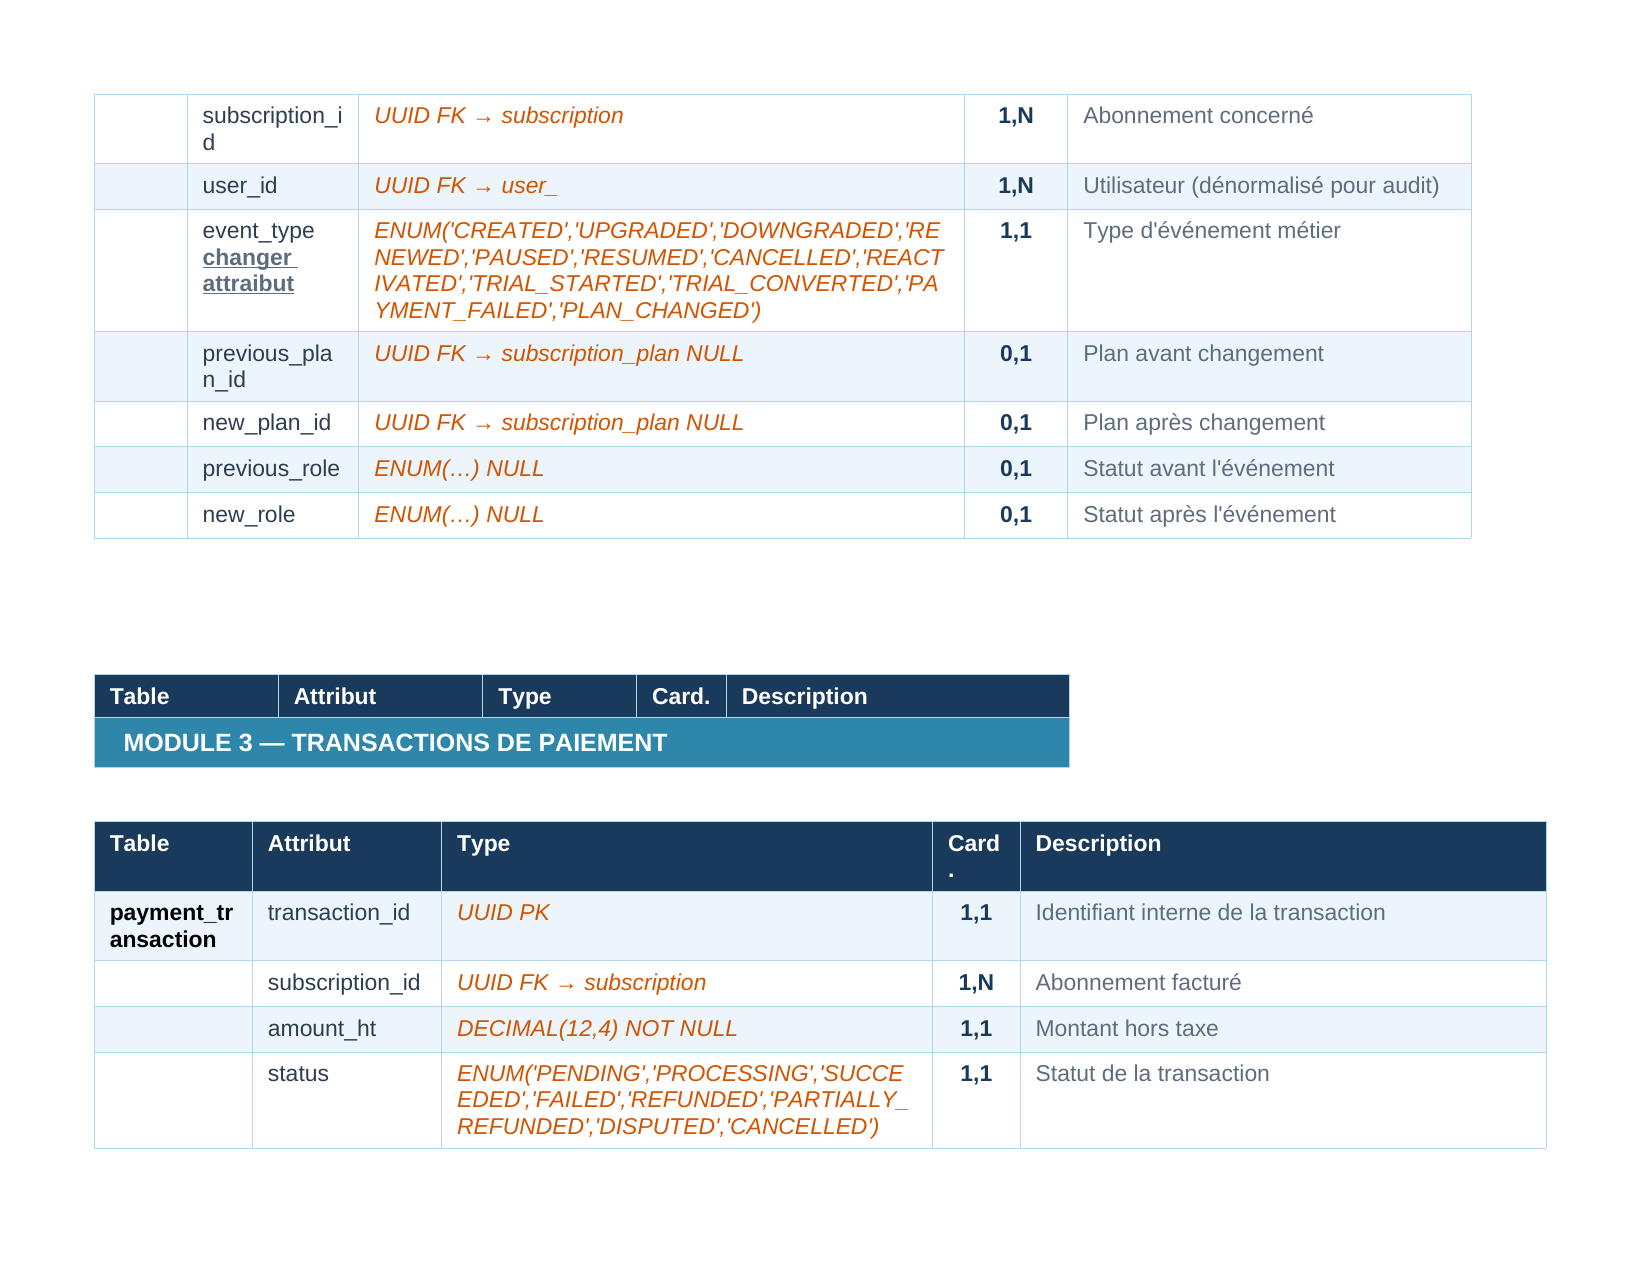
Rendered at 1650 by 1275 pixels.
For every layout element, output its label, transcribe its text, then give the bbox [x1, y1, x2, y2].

table_cell payment_transaction [95, 892, 252, 960]
table_cell new_plan_id [188, 402, 358, 446]
table_cell Identifiant interne de la transaction [1021, 892, 1546, 960]
table_cell Abonnement concerné [1068, 95, 1471, 163]
table_header Card. [637, 675, 726, 717]
table_cell 1,1 [933, 1053, 1020, 1147]
table_cell UUID FK → subscription_plan NULL [359, 332, 964, 401]
table_cell [95, 164, 187, 209]
table_cell [95, 95, 187, 163]
table_cell 1,N [965, 95, 1067, 163]
table_cell 0,1 [965, 493, 1067, 538]
table_cell UUID FK → subscription_plan NULL [359, 402, 964, 446]
table_cell event_type changer attraibut [188, 210, 358, 331]
table_header Table [95, 675, 278, 717]
table_cell Utilisateur (dénormalisé pour audit) [1068, 164, 1471, 209]
table_header Description [1021, 822, 1546, 891]
table_cell new_role [188, 493, 358, 538]
table_cell status [253, 1053, 441, 1147]
table_cell [95, 447, 187, 492]
table_cell ENUM('PENDING','PROCESSING','SUCCEEDED','FAILED','REFUNDED','PARTIALLY_REFUNDED','DISPUTED','CANCELLED') [442, 1053, 932, 1147]
table_cell ENUM(…) NULL [359, 447, 964, 492]
table_cell previous_plan_id [188, 332, 358, 401]
table_cell 0,1 [965, 332, 1067, 401]
table_cell [95, 210, 187, 331]
table_header Table [95, 822, 252, 891]
table_cell Plan après changement [1068, 402, 1471, 446]
table_header Type [483, 675, 636, 717]
table_cell UUID FK → user_ [359, 164, 964, 209]
table_header Card. [933, 822, 1020, 891]
table_cell 1,1 [933, 892, 1020, 960]
table_cell Plan avant changement [1068, 332, 1471, 401]
table_cell ENUM('CREATED','UPGRADED','DOWNGRADED','RENEWED','PAUSED','RESUMED','CANCELLED','REACTIVATED','TRIAL_STARTED','TRIAL_CONVERTED','PAYMENT_FAILED','PLAN_CHANGED') [359, 210, 964, 331]
table_cell [95, 1053, 252, 1147]
table_cell subscription_id [188, 95, 358, 163]
table_cell [95, 1007, 252, 1052]
table_cell Type d'événement métier [1068, 210, 1471, 331]
table_cell Montant hors taxe [1021, 1007, 1546, 1052]
table_cell amount_ht [253, 1007, 441, 1052]
table_cell [95, 493, 187, 538]
table_cell 0,1 [965, 402, 1067, 446]
table_cell 1,N [933, 961, 1020, 1006]
table_header Type [442, 822, 932, 891]
table_cell MODULE 3 — TRANSACTIONS DE PAIEMENT [95, 718, 1069, 767]
table_cell DECIMAL(12,4) NOT NULL [442, 1007, 932, 1052]
table_cell Statut de la transaction [1021, 1053, 1546, 1147]
table_cell Abonnement facturé [1021, 961, 1546, 1006]
table_cell [95, 332, 187, 401]
table_cell previous_role [188, 447, 358, 492]
table_cell 1,1 [933, 1007, 1020, 1052]
table_cell 1,1 [965, 210, 1067, 331]
table_header Description [727, 675, 1069, 717]
table_cell user_id [188, 164, 358, 209]
table_cell Statut après l'événement [1068, 493, 1471, 538]
table_cell Statut avant l'événement [1068, 447, 1471, 492]
table_cell 0,1 [965, 447, 1067, 492]
table_cell ENUM(…) NULL [359, 493, 964, 538]
table_cell UUID FK → subscription [359, 95, 964, 163]
table_header Attribut [253, 822, 441, 891]
table_cell [95, 961, 252, 1006]
table_cell UUID FK → subscription [442, 961, 932, 1006]
table_header Attribut [279, 675, 482, 717]
table_cell subscription_id [253, 961, 441, 1006]
table_cell [95, 402, 187, 446]
table_cell transaction_id [253, 892, 441, 960]
table_cell 1,N [965, 164, 1067, 209]
table_cell UUID PK [442, 892, 932, 960]
